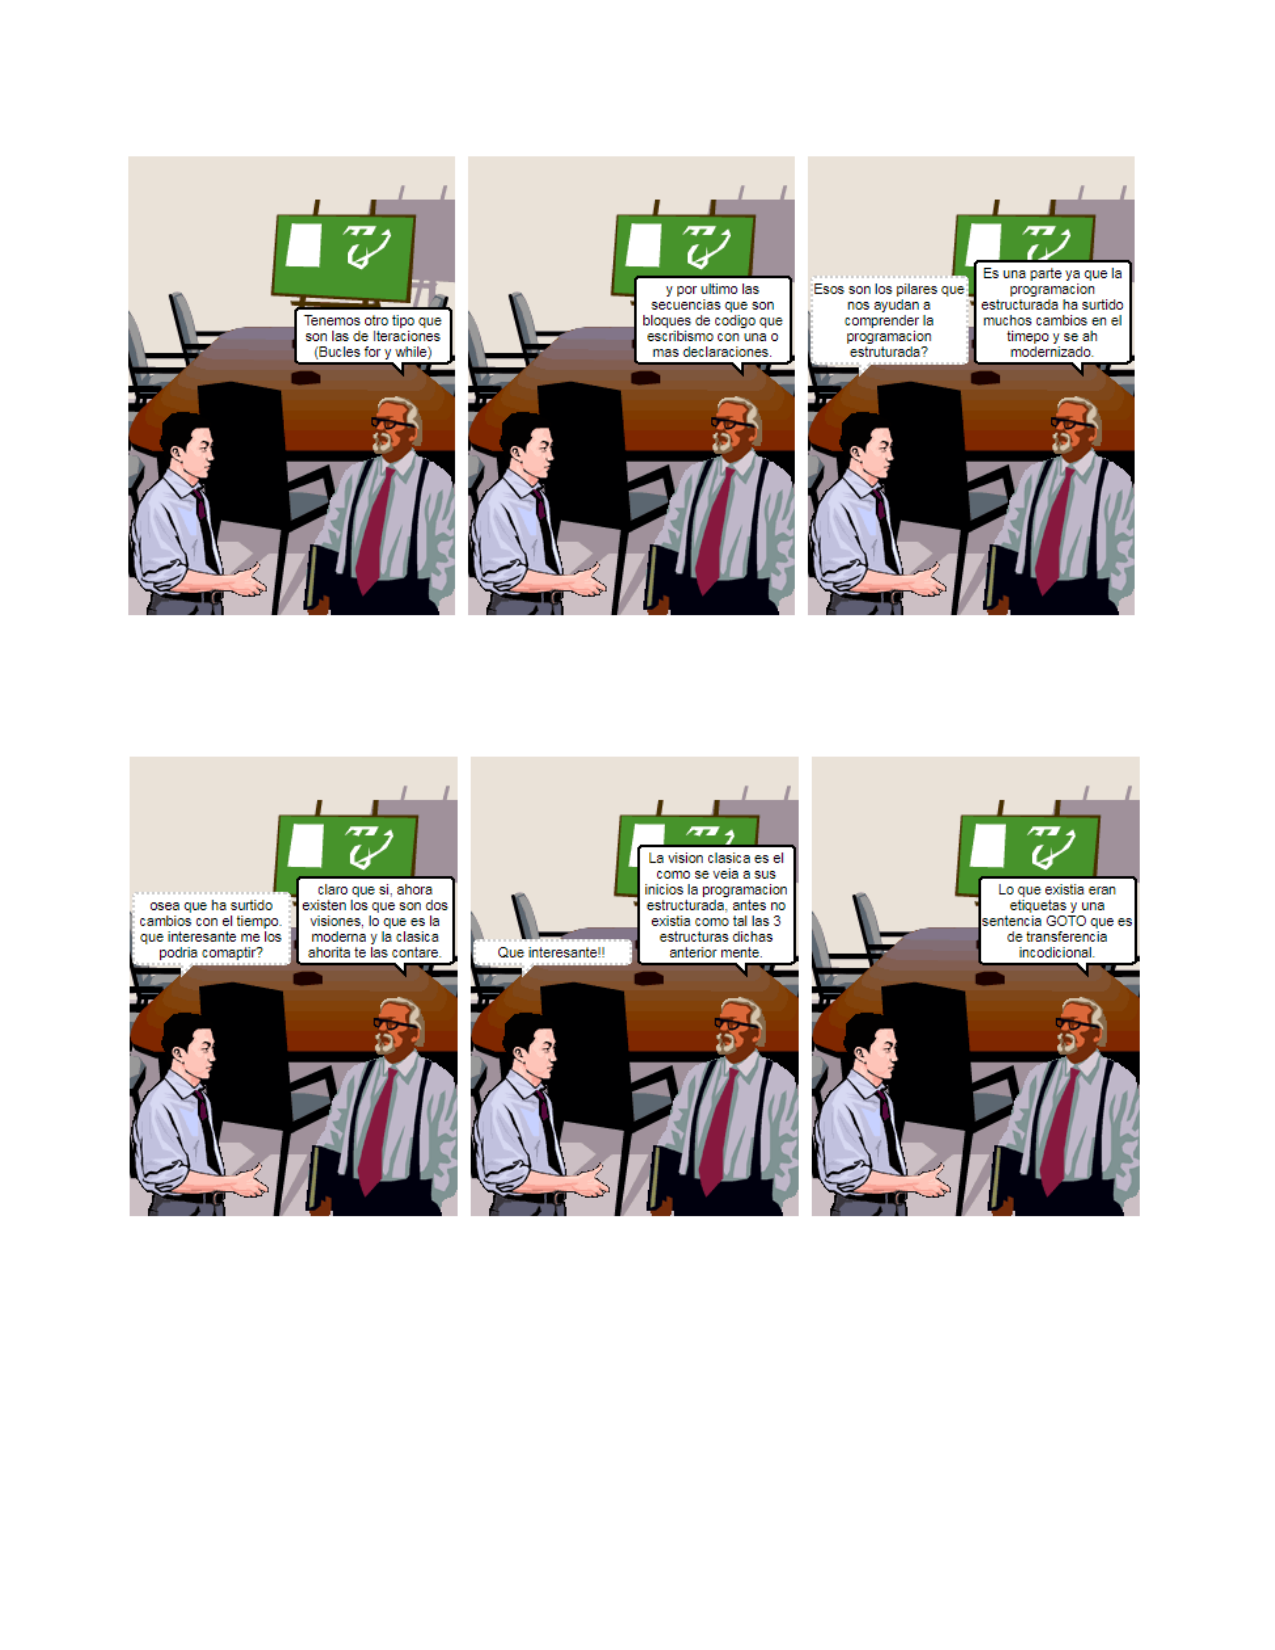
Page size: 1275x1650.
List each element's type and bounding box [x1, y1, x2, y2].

picture [118, 146, 1157, 631]
picture [118, 745, 1157, 1232]
